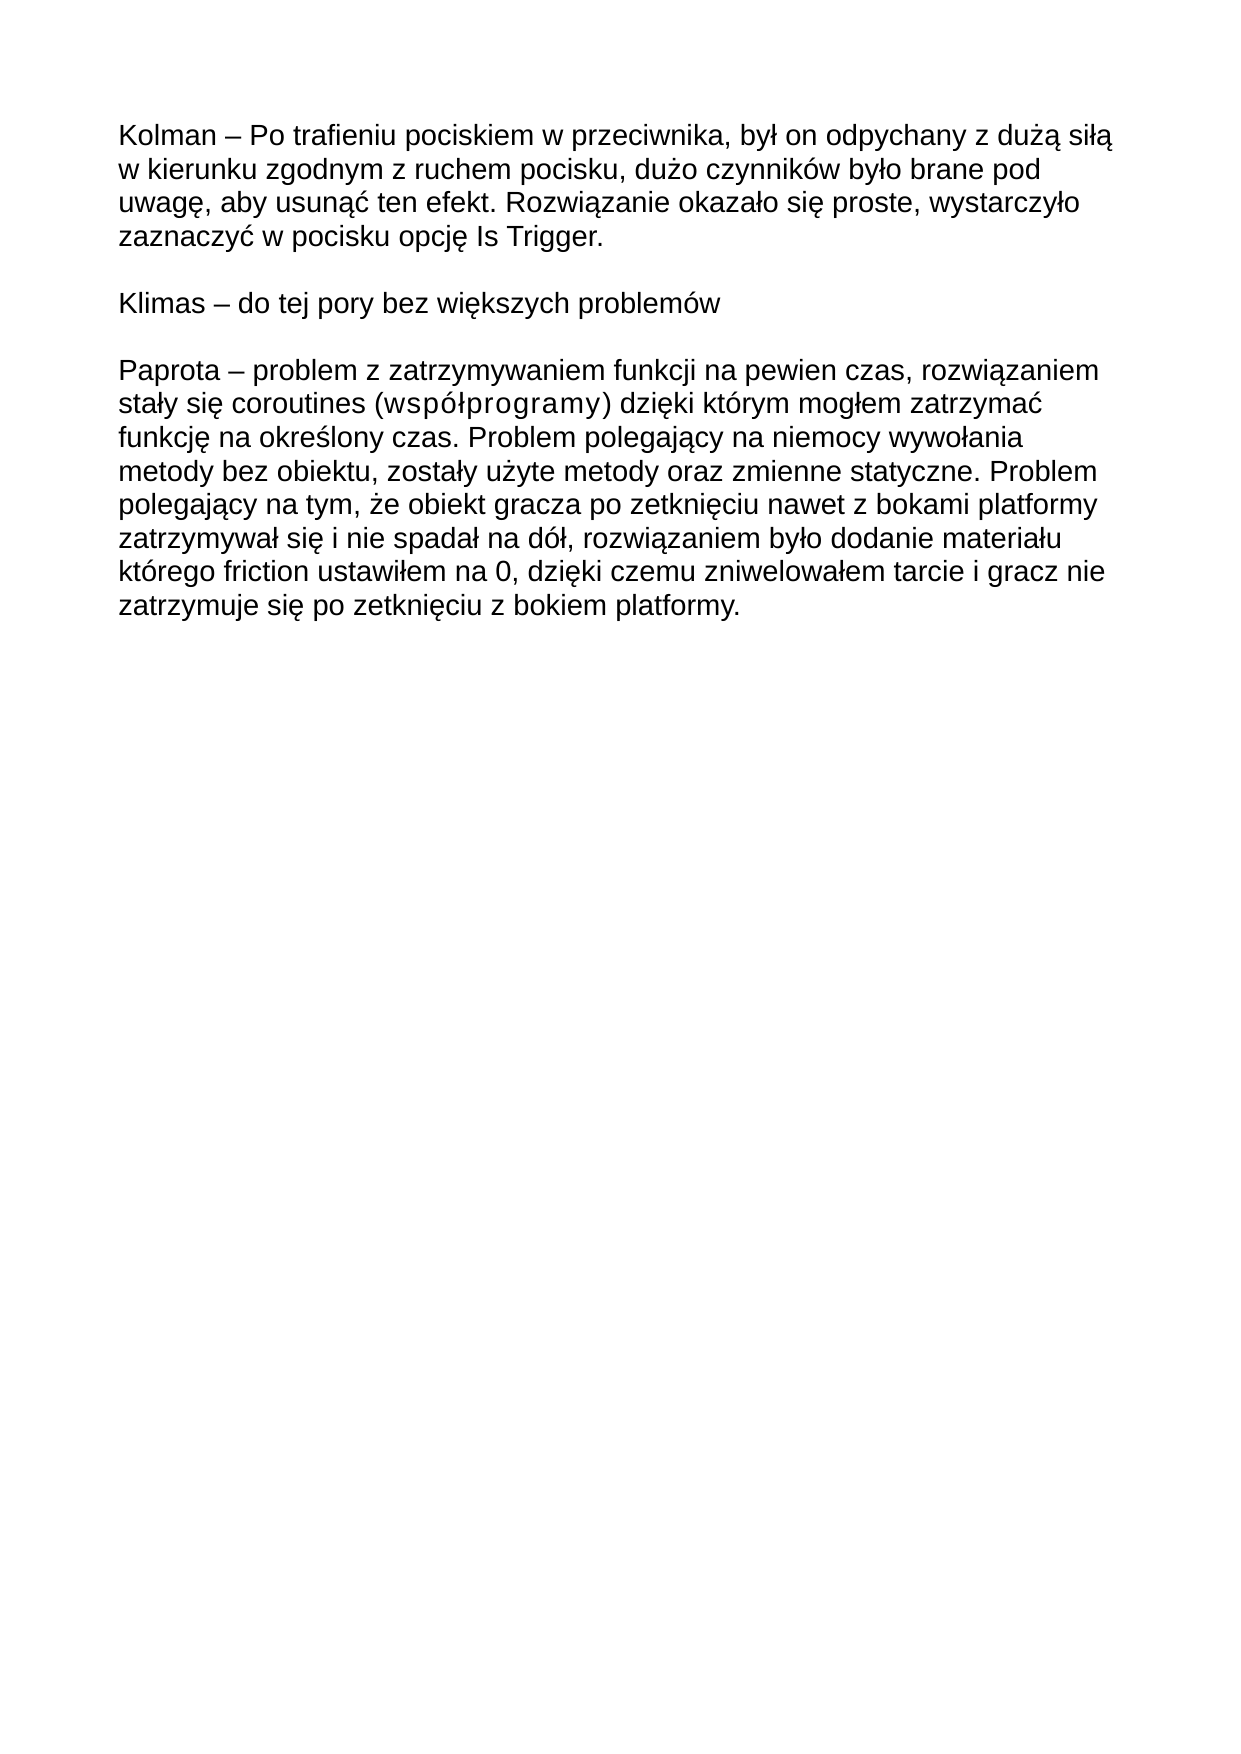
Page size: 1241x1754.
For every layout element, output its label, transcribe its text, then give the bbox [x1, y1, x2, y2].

text Kolman – Po trafieniu pociskiem w przeciwnika, był on odpychany z dużą siłą w kierunku zgodnym z ruchem pocisku, dużo czynników było brane pod uwagę, aby usunąć ten efekt. Rozwiązanie okazało się proste, wystarczyło zaznaczyć w pocisku opcję Is Trigger. [118, 118, 1122, 252]
text Paprota – problem z zatrzymywaniem funkcji na pewien czas, rozwiązaniem stały się coroutines (współprogramy) dzięki którym mogłem zatrzymać funkcję na określony czas. Problem polegający na niemocy wywołania metody bez obiektu, zostały użyte metody oraz zmienne statyczne. Problem polegający na tym, że obiekt gracza po zetknięciu nawet z bokami platformy zatrzymywał się i nie spadał na dół, rozwiązaniem było dodanie materiału którego friction ustawiłem na 0, dzięki czemu zniwelowałem tarcie i gracz nie zatrzymuje się po zetknięciu z bokiem platformy. [118, 353, 1122, 621]
text Klimas – do tej pory bez większych problemów [118, 286, 1122, 319]
